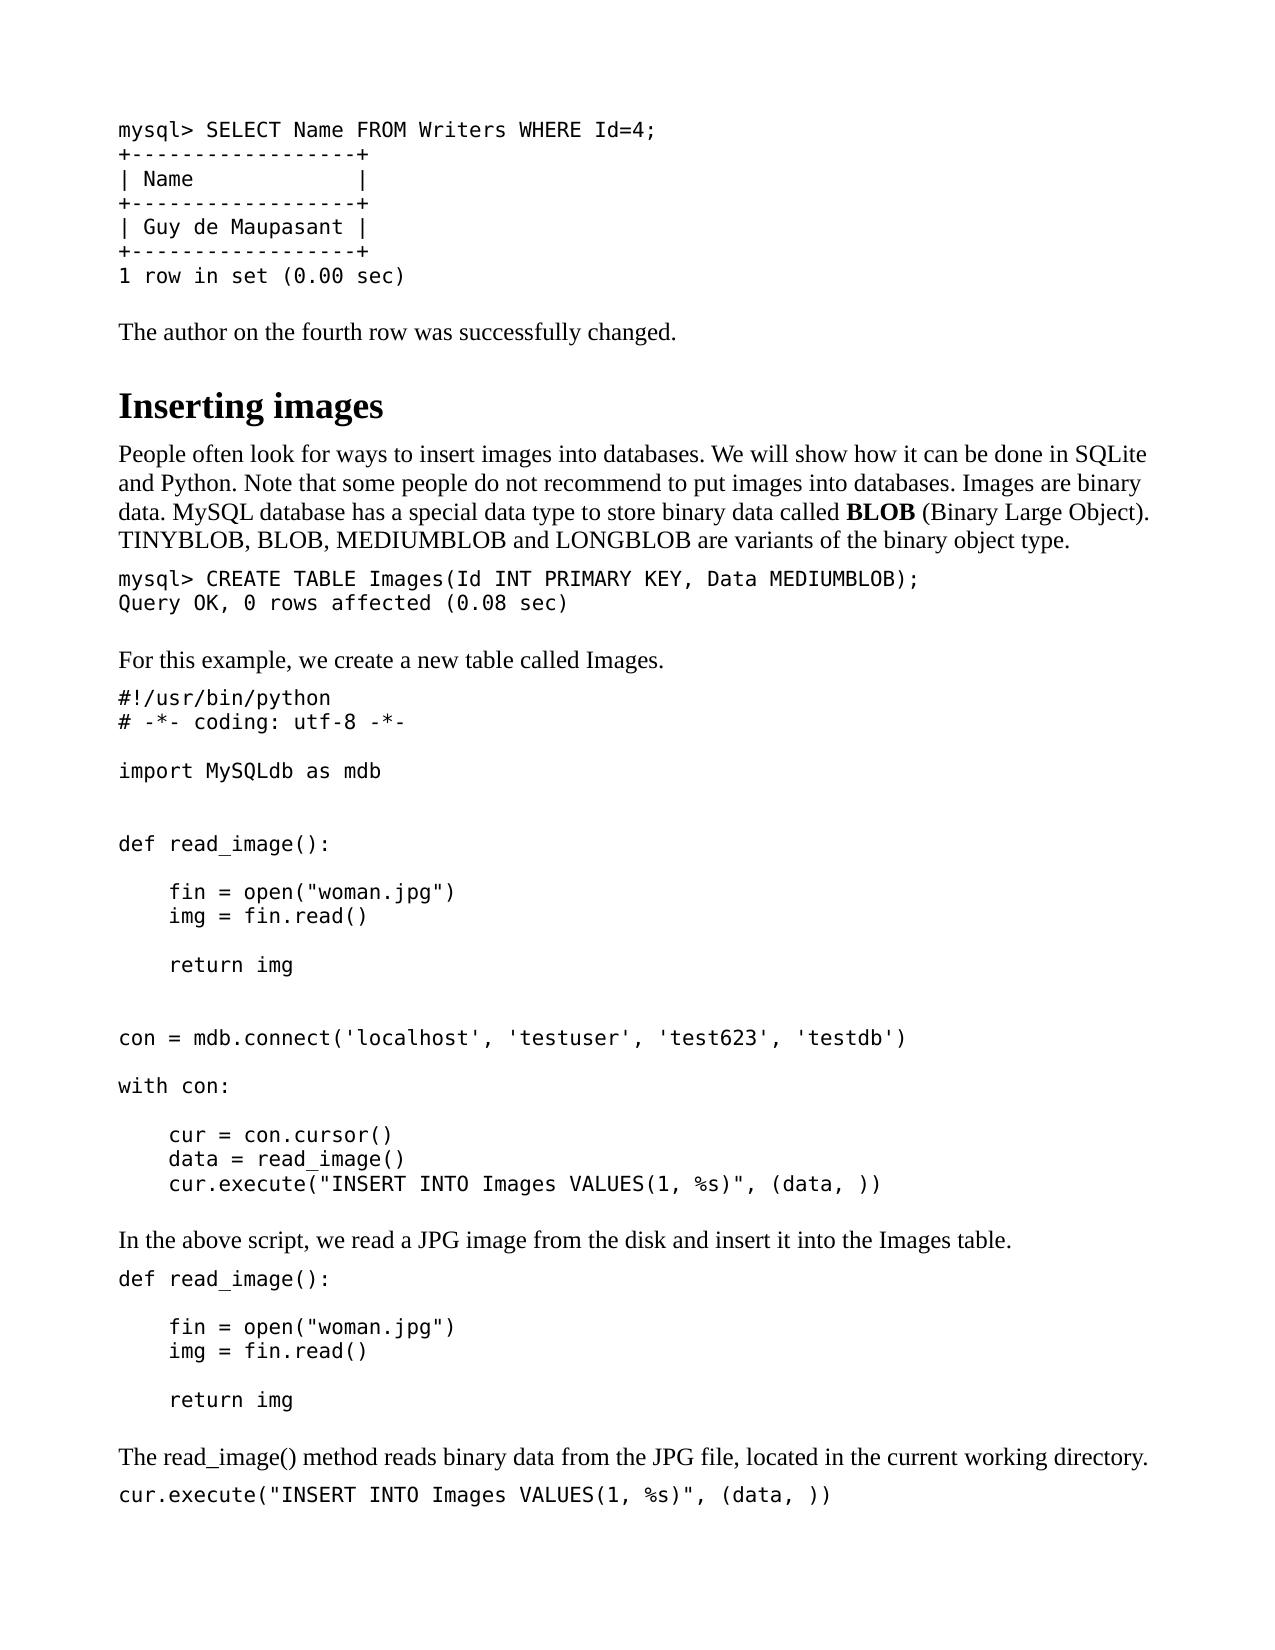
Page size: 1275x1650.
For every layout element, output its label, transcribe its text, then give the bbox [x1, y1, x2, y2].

text con = mdb.connect('localhost', 'testuser', 'test623', 'testdb') [118, 1026, 1157, 1050]
text import MySQLdb as mdb [118, 759, 1157, 783]
text For this example, we create a new table called Images. [118, 645, 1157, 674]
text The read_image() method reads binary data from the JPG file, located in the current working directory. [118, 1442, 1157, 1470]
text cur.execute("INSERT INTO Images VALUES(1, %s)", (data, )) [118, 1483, 1157, 1507]
subtitle Inserting images [118, 384, 1157, 427]
text cur.execute("INSERT INTO Images VALUES(1, %s)", (data, )) [118, 1172, 1157, 1196]
text return img [118, 953, 1157, 977]
text def read_image(): [118, 832, 1157, 856]
text fin = open("woman.jpg") [118, 880, 1157, 904]
text mysql> SELECT Name FROM Writers WHERE Id=4; [118, 118, 1157, 142]
text In the above script, we read a JPG image from the disk and insert it into the Images table. [118, 1225, 1157, 1254]
text | Name | [118, 167, 1157, 191]
text Query OK, 0 rows affected (0.08 sec) [118, 591, 1157, 615]
text +------------------+ [118, 239, 1157, 264]
text 1 row in set (0.00 sec) [118, 264, 1157, 288]
text img = fin.read() [118, 904, 1157, 929]
text fin = open("woman.jpg") [118, 1315, 1157, 1339]
text mysql> CREATE TABLE Images(Id INT PRIMARY KEY, Data MEDIUMBLOB); [118, 567, 1157, 591]
text The author on the fourth row was successfully changed. [118, 317, 1157, 346]
text def read_image(): [118, 1267, 1157, 1291]
text #!/usr/bin/python [118, 686, 1157, 710]
text People often look for ways to insert images into databases. We will show how it can be done in SQLite and Python. Note that some people do not recommend to put images into databases. Images are binary data. MySQL database has a special data type to store binary data called BLOB (Binary Large Object). TINYBLOB, BLOB, MEDIUMBLOB and LONGBLOB are variants of the binary object type. [118, 439, 1157, 554]
text data = read_image() [118, 1147, 1157, 1172]
text cur = con.cursor() [118, 1123, 1157, 1147]
text # -*- coding: utf-8 -*- [118, 710, 1157, 735]
text with con: [118, 1074, 1157, 1099]
text | Guy de Maupasant | [118, 215, 1157, 239]
text +------------------+ [118, 142, 1157, 167]
text img = fin.read() [118, 1339, 1157, 1364]
text return img [118, 1388, 1157, 1412]
text +------------------+ [118, 191, 1157, 215]
